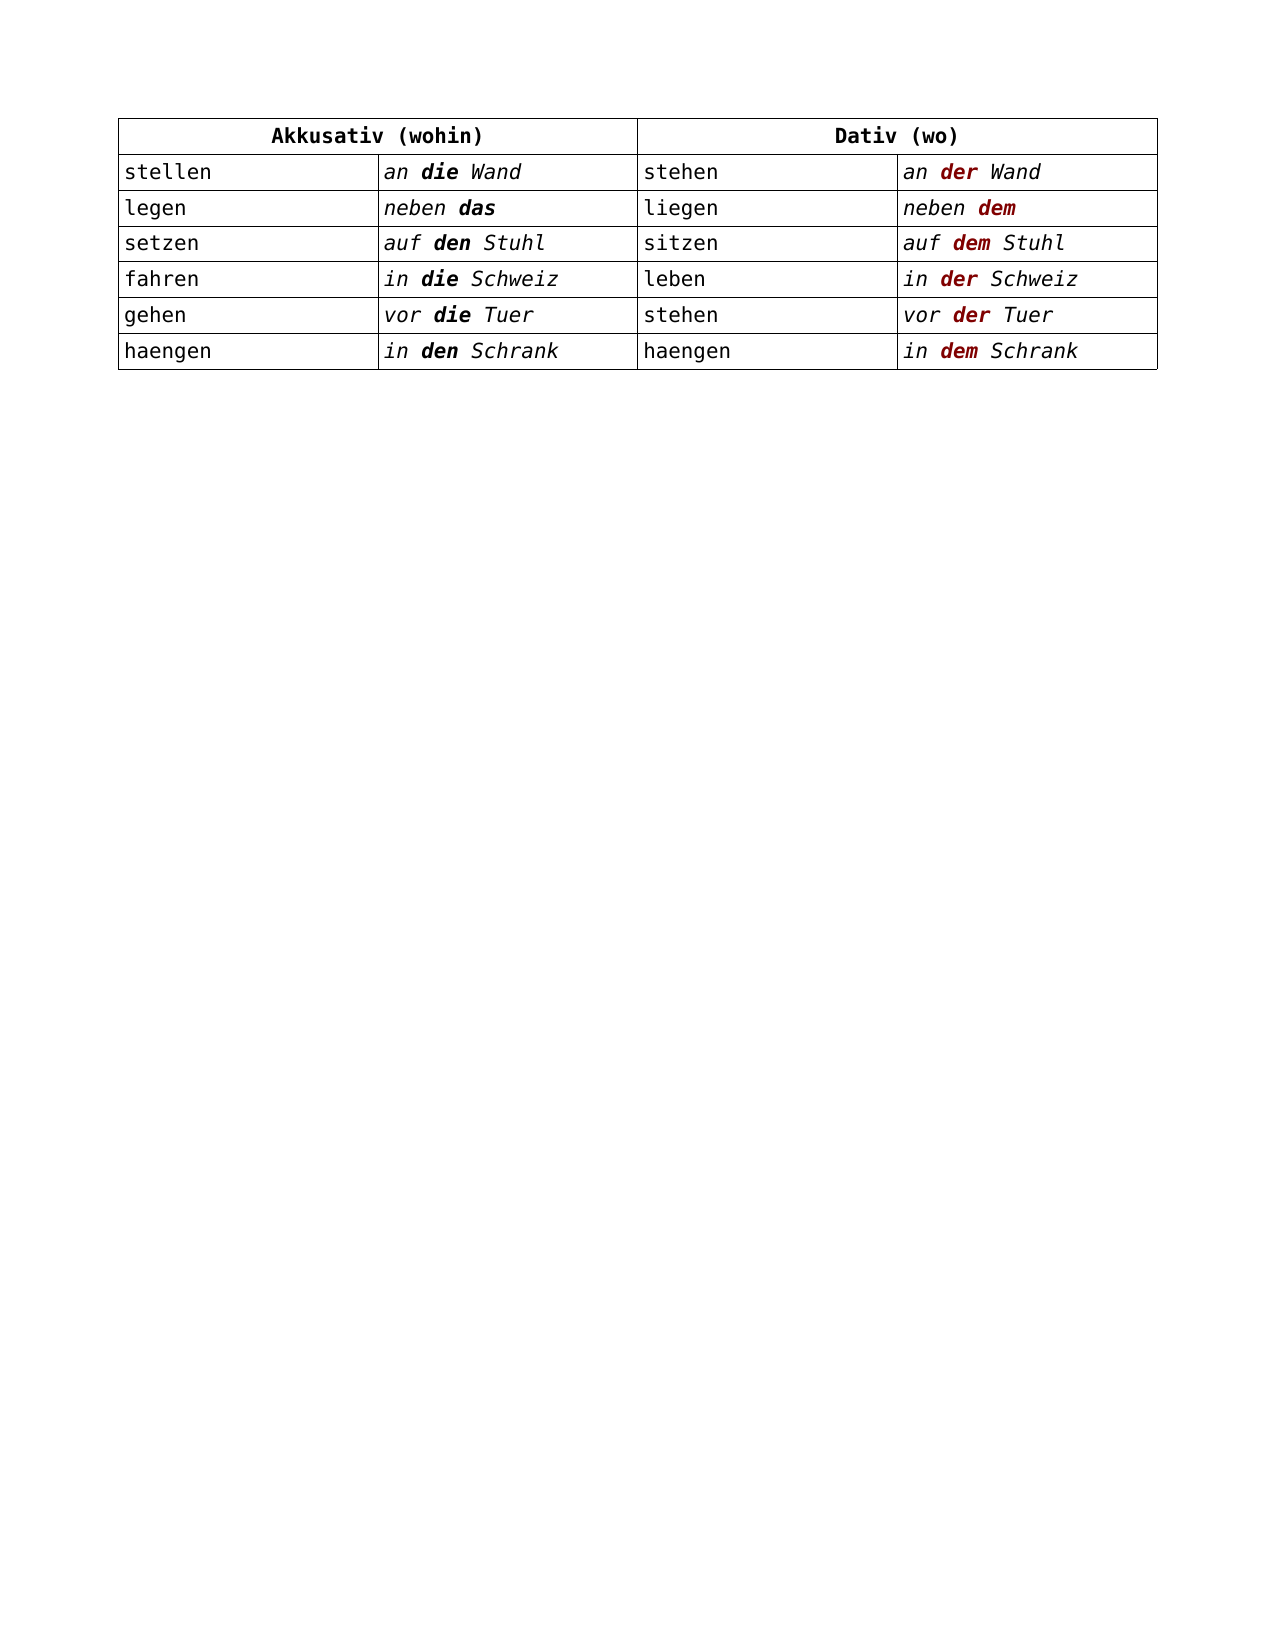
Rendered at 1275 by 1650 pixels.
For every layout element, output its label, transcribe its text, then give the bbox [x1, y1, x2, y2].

table_cell sitzen [638, 227, 897, 261]
table_cell stellen [119, 155, 378, 190]
table_cell in den Schrank [379, 334, 637, 369]
table_header Akkusativ (wohin) [119, 119, 637, 154]
table_cell in der Schweiz [898, 262, 1157, 297]
table_cell stehen [638, 155, 897, 190]
table_header Dativ (wo) [638, 119, 1157, 154]
table_cell setzen [119, 227, 378, 261]
table_cell liegen [638, 191, 897, 226]
table_cell an der Wand [898, 155, 1157, 190]
table_cell gehen [119, 298, 378, 333]
table_cell neben das [379, 191, 637, 226]
table_cell auf den Stuhl [379, 227, 637, 261]
table_cell fahren [119, 262, 378, 297]
table_cell vor die Tuer [379, 298, 637, 333]
table_cell in dem Schrank [898, 334, 1157, 369]
table_cell leben [638, 262, 897, 297]
table_cell auf dem Stuhl [898, 227, 1157, 261]
table_cell neben dem [898, 191, 1157, 226]
table_cell an die Wand [379, 155, 637, 190]
table_cell vor der Tuer [898, 298, 1157, 333]
table_cell legen [119, 191, 378, 226]
table_cell in die Schweiz [379, 262, 637, 297]
table_cell haengen [119, 334, 378, 369]
table_cell stehen [638, 298, 897, 333]
table_cell haengen [638, 334, 897, 369]
